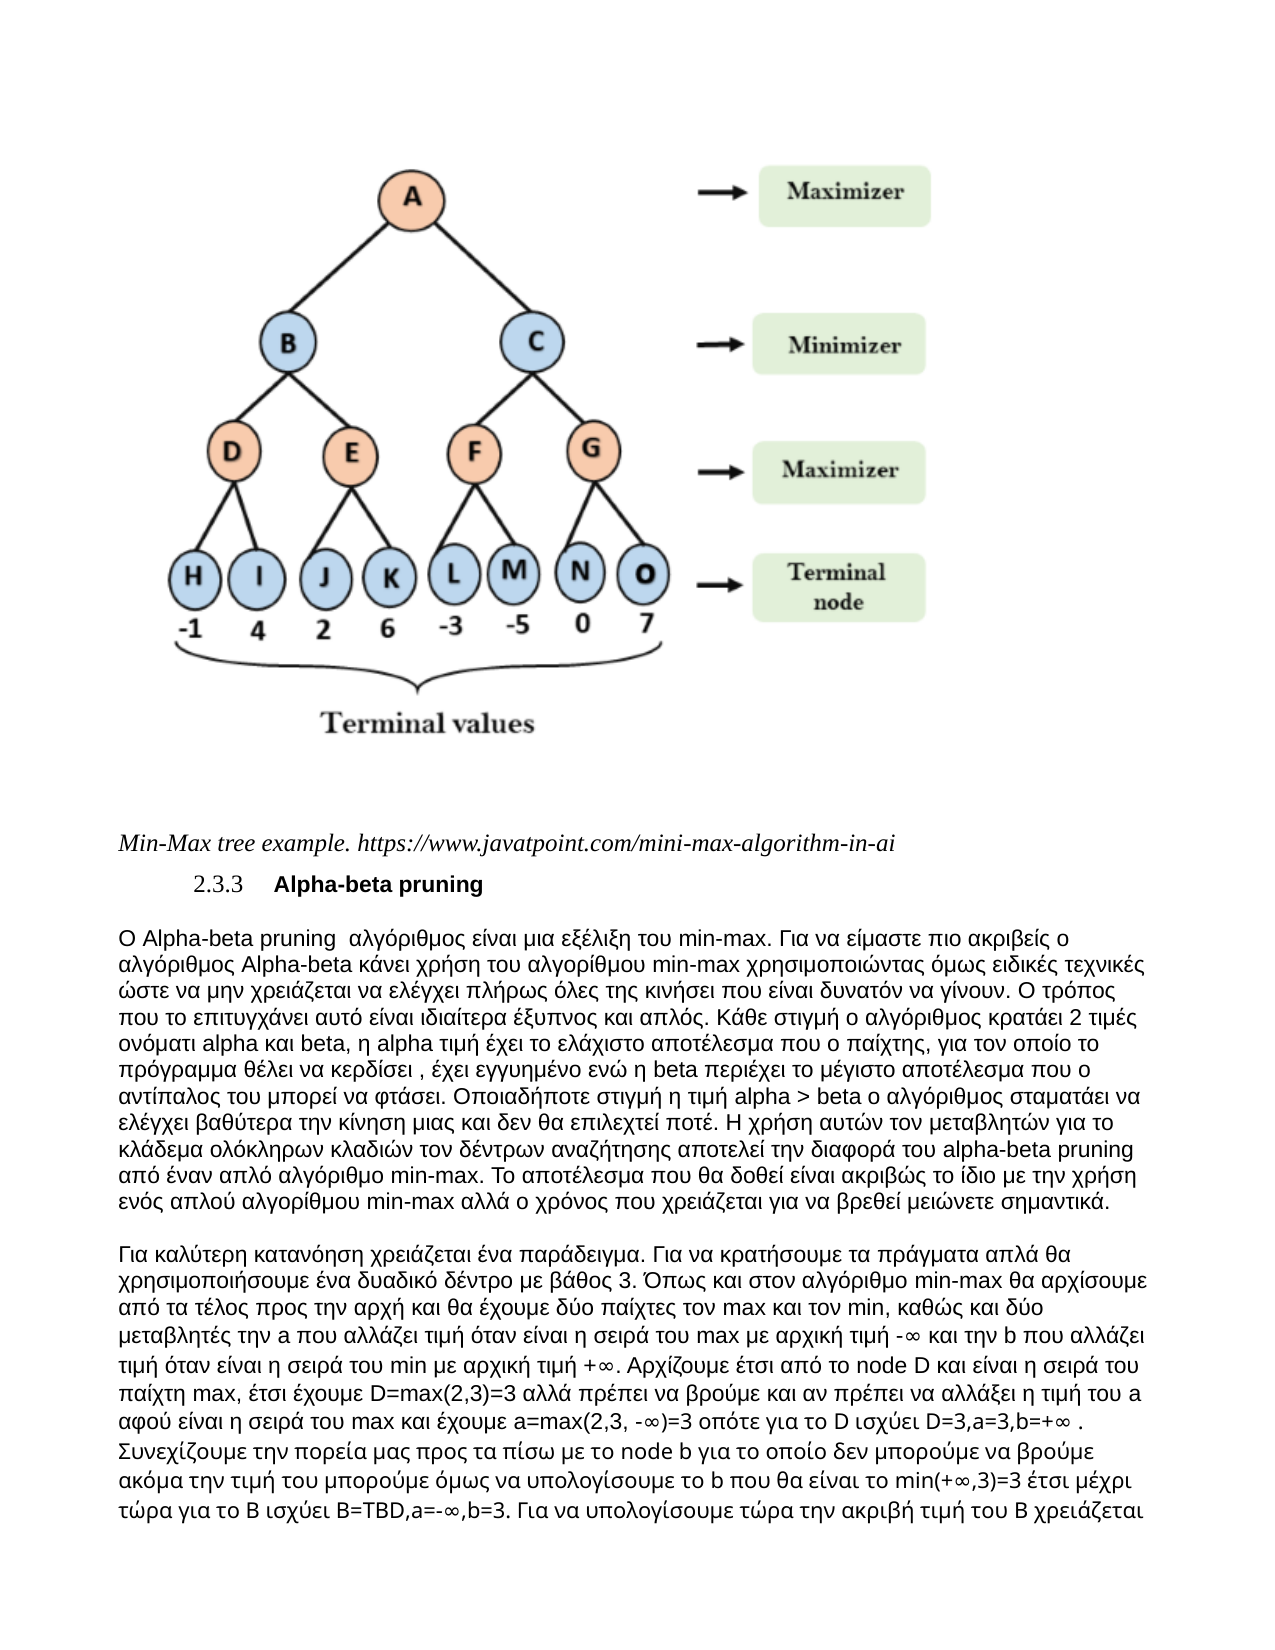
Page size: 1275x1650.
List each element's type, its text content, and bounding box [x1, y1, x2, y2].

list Alpha-beta pruning [193, 869, 1157, 898]
text O Alpha-beta pruning αλγόριθμος είναι μια εξέλιξη του min-max. Για να είμαστε πιο ακριβείς ο αλγόριθμος Alpha-beta κάνει χρήση του αλγορίθμου min-max χρησιμοποιώντας όμως ειδικές τεχνικές ώστε να μην χρειάζεται να ελέγχει πλήρως όλες της κινήσει που είναι δυνατόν να γίνουν. Ο τρόπος που το επιτυγχάνει αυτό είναι ιδιαίτερα έξυπνος και απλός. Κάθε στιγμή ο αλγόριθμος κρατάει 2 τιμές ονόματι alpha και beta, η alpha τιμή έχει το ελάχιστο αποτέλεσμα που ο παίχτης, για τον οποίο το πρόγραμμα θέλει να κερδίσει , έχει εγγυημένο ενώ η beta περιέχει το μέγιστο αποτέλεσμα που ο αντίπαλος του μπορεί να φτάσει. Οποιαδήποτε στιγμή η τιμή alpha > beta o αλγόριθμος σταματάει να ελέγχει βαθύτερα την κίνηση μιας και δεν θα επιλεχτεί ποτέ. Η χρήση αυτών τον μεταβλητών για το κλάδεμα ολόκληρων κλαδιών τον δέντρων αναζήτησης αποτελεί την διαφορά του alpha-beta pruning από έναν απλό αλγόριθμο min-max. Το αποτέλεσμα που θα δοθεί είναι ακριβώς το ίδιο με την χρήση ενός απλού αλγορίθμου min-max αλλά ο χρόνος που χρειάζεται για να βρεθεί μειώνετε σημαντικά. [118, 925, 1157, 1214]
text Για καλύτερη κατανόηση χρειάζεται ένα παράδειγμα. Για να κρατήσουμε τα πράγματα απλά θα χρησιμοποιήσουμε ένα δυαδικό δέντρο με βάθος 3. Όπως και στον αλγόριθμο min-max θα αρχίσουμε από τα τέλος προς την αρχή και θα έχουμε δύο παίχτες τον max και τον min, καθώς και δύο μεταβλητές την a που αλλάζει τιμή όταν είναι η σειρά του max με αρχική τιμή -∞ και την b που αλλάζει τιμή όταν είναι η σειρά του min με αρχική τιμή +∞. Αρχίζουμε έτσι από το node D και είναι η σειρά του παίχτη max, έτσι έχουμε D=max(2,3)=3 αλλά πρέπει να βρούμε και αν πρέπει να αλλάξει η τιμή του a αφού είναι η σειρά του max και έχουμε a=max(2,3, -∞)=3 οπότε για το D ισχύει D=3,a=3,b=+∞ . Συνεχίζουμε την πορεία μας προς τα πίσω με το node b για το οποίο δεν μπορούμε να βρούμε ακόμα την τιμή του μπορούμε όμως να υπολογίσουμε το b που θα είναι το min(+∞,3)=3 έτσι μέχρι τώρα για το Β ισχύει Β=TBD,a=-∞,b=3. Για να υπολογίσουμε τώρα την ακριβή τιμή του B χρειάζεται [118, 1241, 1157, 1525]
text Min-Max tree example. https://www.javatpoint.com/mini-max-algorithm-in-ai [118, 828, 1157, 857]
